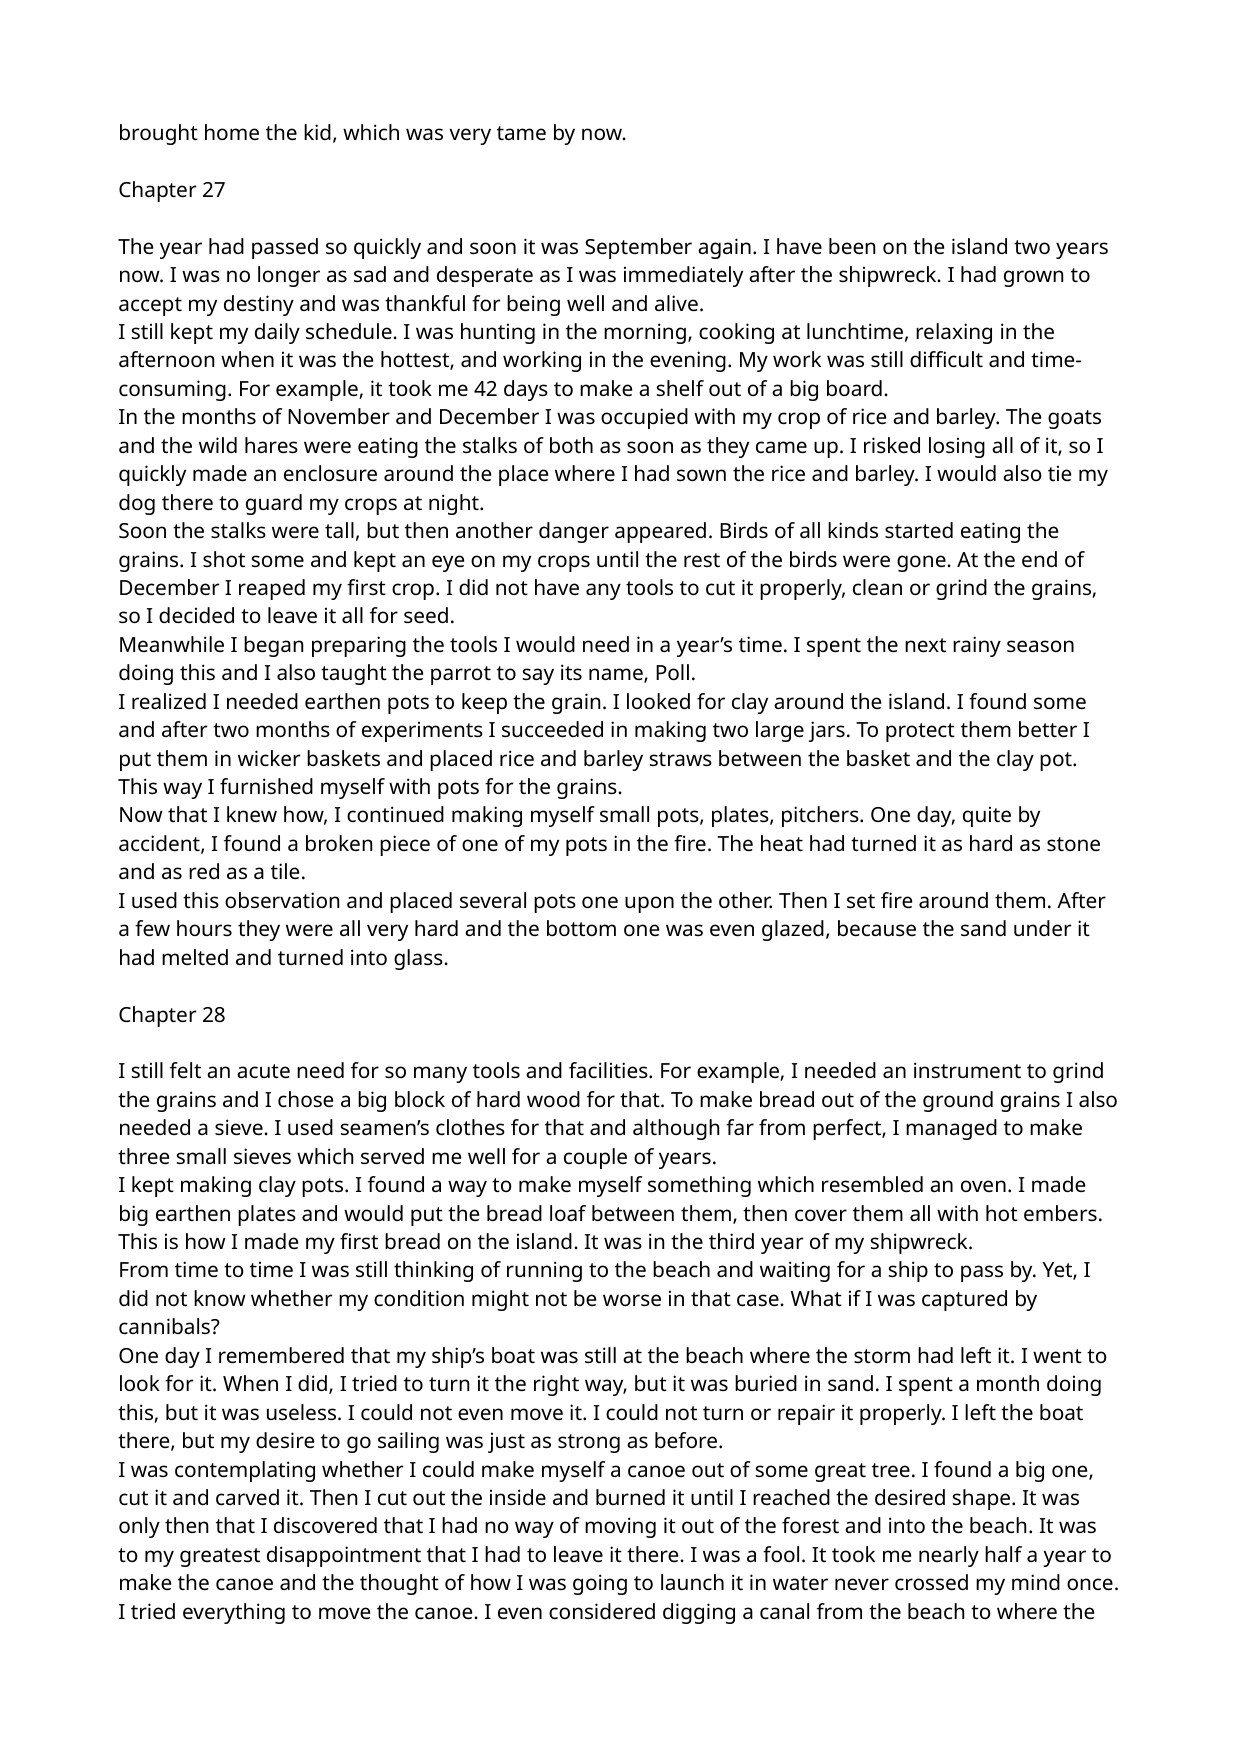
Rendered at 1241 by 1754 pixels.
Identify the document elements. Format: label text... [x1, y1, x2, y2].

text brought home the kid, which was very tame by now. [118, 118, 1122, 147]
text Chapter 27 [118, 175, 1122, 203]
text In the months of November and December I was occupied with my crop of rice and barley. The goats and the wild hares were eating the stalks of both as soon as they came up. I risked losing all of it, so I quickly made an enclosure around the place where I had sown the rice and barley. I would also tie my dog there to guard my crops at night. [118, 402, 1122, 516]
text I used this observation and placed several pots one upon the other. Then I set fire around them. After a few hours they were all very hard and the bottom one was even glazed, because the sand under it had melted and turned into glass. [118, 886, 1122, 971]
text I still felt an acute need for so many tools and facilities. For example, I needed an instrument to grind the grains and I chose a big block of hard wood for that. To make bread out of the ground grains I also needed a sieve. I used seamen’s clothes for that and although far from perfect, I managed to make three small sieves which served me well for a couple of years. [118, 1057, 1122, 1170]
text I kept making clay pots. I found a way to make myself something which resembled an oven. I made big earthen plates and would put the bread loaf between them, then cover them all with hot embers. This is how I made my first bread on the island. It was in the third year of my shipwreck. [118, 1170, 1122, 1256]
text The year had passed so quickly and soon it was September again. I have been on the island two years now. I was no longer as sad and desperate as I was immediately after the shipwreck. I had grown to accept my destiny and was thankful for being well and alive. [118, 232, 1122, 317]
text I was contemplating whether I could make myself a canoe out of some great tree. I found a big one, cut it and carved it. Then I cut out the inside and burned it until I reached the desired shape. It was only then that I discovered that I had no way of moving it out of the forest and into the beach. It was to my greatest disappointment that I had to leave it there. I was a fool. It took me nearly half a year to make the canoe and the thought of how I was going to launch it in water never crossed my mind once. [118, 1455, 1122, 1597]
text Soon the stalks were tall, but then another danger appeared. Birds of all kinds started eating the grains. I shot some and kept an eye on my crops until the rest of the birds were gone. At the end of December I reaped my first crop. I did not have any tools to cut it properly, clean or grind the grains, so I decided to leave it all for seed. [118, 516, 1122, 630]
text From time to time I was still thinking of running to the beach and waiting for a ship to pass by. Yet, I did not know whether my condition might not be worse in that case. What if I was captured by cannibals? [118, 1256, 1122, 1341]
text I realized I needed earthen pots to keep the grain. I looked for clay around the island. I found some and after two months of experiments I succeeded in making two large jars. To protect them better I put them in wicker baskets and placed rice and barley straws between the basket and the clay pot. This way I furnished myself with pots for the grains. [118, 687, 1122, 801]
text I tried everything to move the canoe. I even considered digging a canal from the beach to where the [118, 1597, 1122, 1625]
text Chapter 28 [118, 1000, 1122, 1028]
text Meanwhile I began preparing the tools I would need in a year’s time. I spent the next rainy season doing this and I also taught the parrot to say its name, Poll. [118, 630, 1122, 687]
text Now that I knew how, I continued making myself small pots, plates, pitchers. One day, quite by accident, I found a broken piece of one of my pots in the fire. The heat had turned it as hard as stone and as red as a tile. [118, 801, 1122, 886]
text I still kept my daily schedule. I was hunting in the morning, cooking at lunchtime, relaxing in the afternoon when it was the hottest, and working in the evening. My work was still difficult and time-consuming. For example, it took me 42 days to make a shelf out of a big board. [118, 317, 1122, 402]
text One day I remembered that my ship’s boat was still at the beach where the storm had left it. I went to look for it. When I did, I tried to turn it the right way, but it was buried in sand. I spent a month doing this, but it was useless. I could not even move it. I could not turn or repair it properly. I left the boat there, but my desire to go sailing was just as strong as before. [118, 1341, 1122, 1455]
